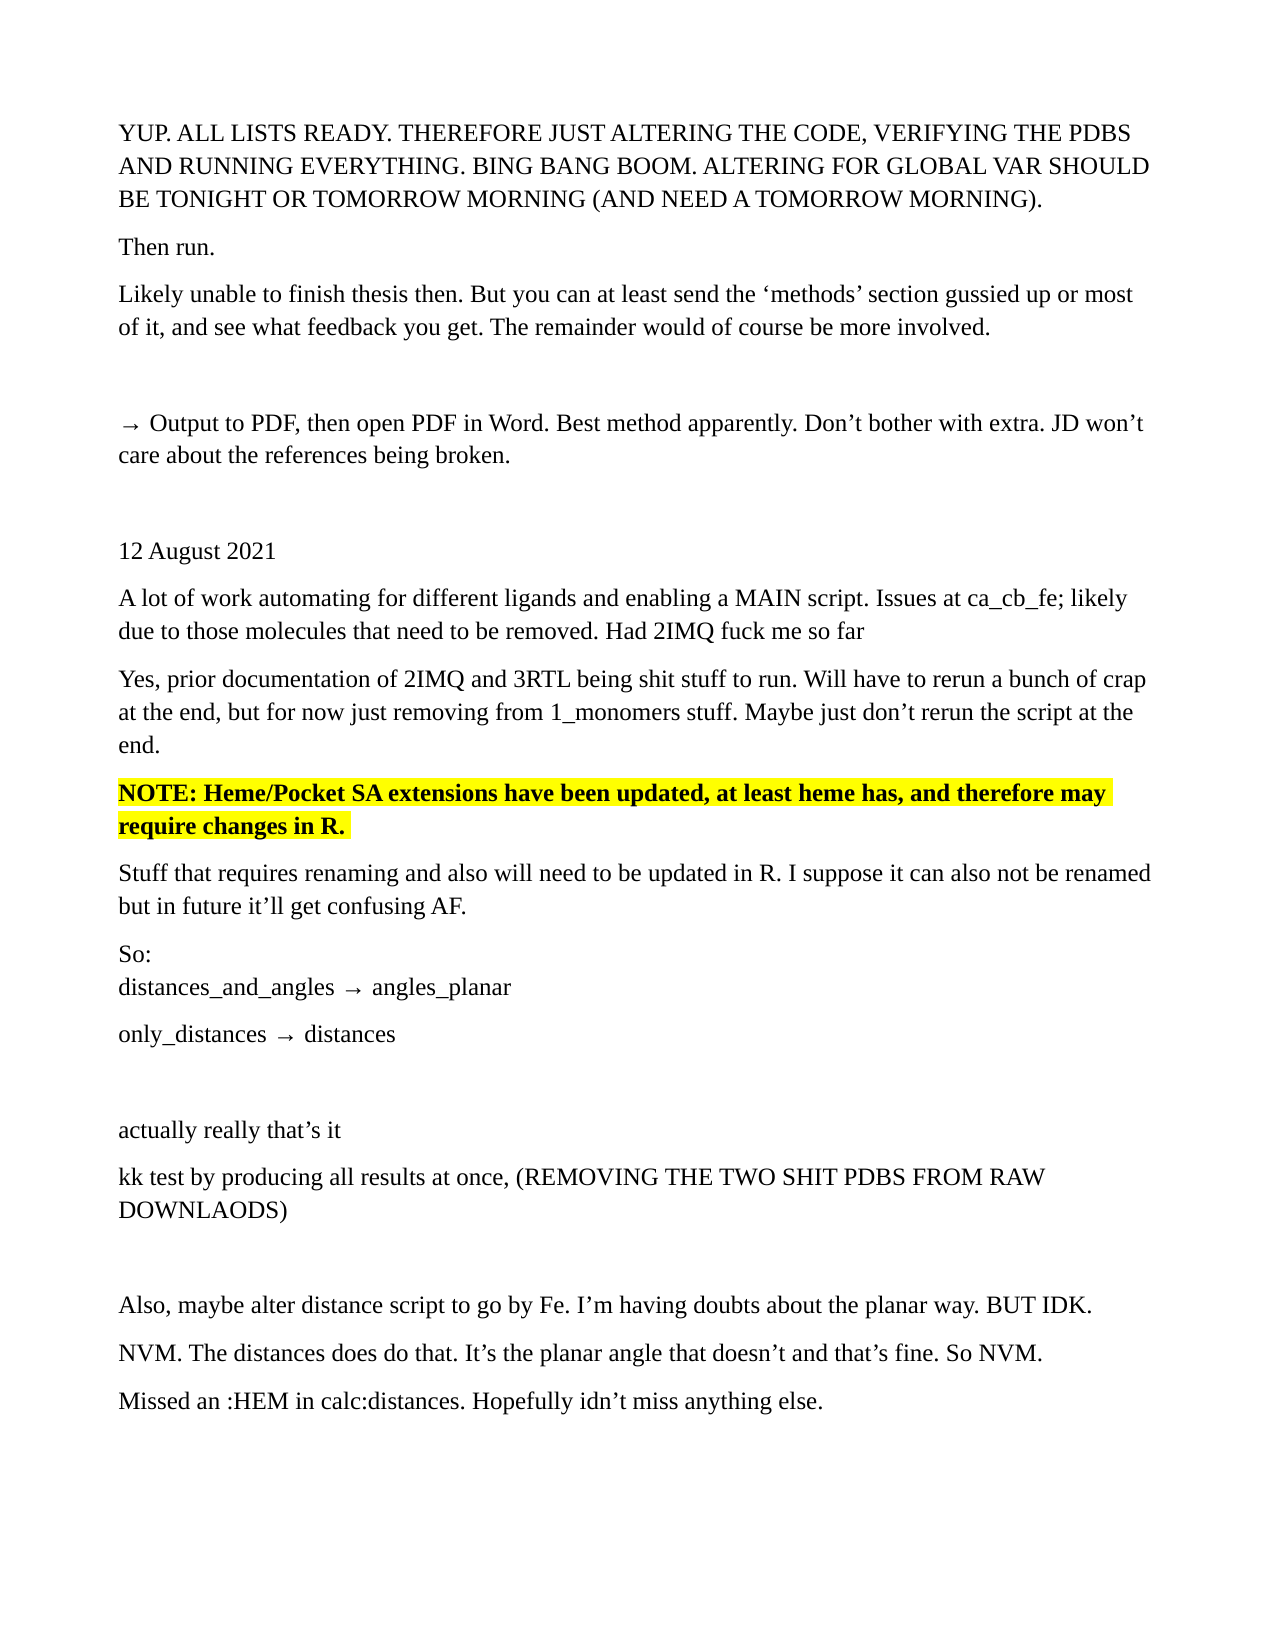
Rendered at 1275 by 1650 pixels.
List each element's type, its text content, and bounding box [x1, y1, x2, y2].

text Missed an :HEM in calc:distances. Hopefully idn’t miss anything else. [118, 1386, 1157, 1414]
text YUP. ALL LISTS READY. THEREFORE JUST ALTERING THE CODE, VERIFYING THE PDBS AND RUNNING EVERYTHING. BING BANG BOOM. ALTERING FOR GLOBAL VAR SHOULD BE TONIGHT OR TOMORROW MORNING (AND NEED A TOMORROW MORNING). [118, 118, 1157, 213]
text A lot of work automating for different ligands and enabling a MAIN script. Issues at ca_cb_fe; likely due to those molecules that need to be removed. Had 2IMQ fuck me so far [118, 583, 1157, 645]
text kk test by producing all results at once, (REMOVING THE TWO SHIT PDBS FROM RAW DOWNLAODS) [118, 1162, 1157, 1224]
text So: distances_and_angles → angles_planar [118, 939, 1157, 1001]
text only_distances → distances [118, 1019, 1157, 1048]
text actually really that’s it [118, 1115, 1157, 1143]
text Stuff that requires renaming and also will need to be updated in R. I suppose it can also not be renamed but in future it’ll get confusing AF. [118, 858, 1157, 920]
text Likely unable to finish thesis then. But you can at least send the ‘methods’ section gussied up or most of it, and see what feedback you get. The remainder would of course be more involved. [118, 279, 1157, 341]
text Yes, prior documentation of 2IMQ and 3RTL being shit stuff to run. Will have to rerun a bunch of crap at the end, but for now just removing from 1_monomers stuff. Maybe just don’t rerun the script at the end. [118, 664, 1157, 759]
text Then run. [118, 232, 1157, 261]
text NVM. The distances does do that. It’s the planar angle that doesn’t and that’s fine. So NVM. [118, 1338, 1157, 1367]
text Also, maybe alter distance script to go by Fe. I’m having doubts about the planar way. BUT IDK. [118, 1291, 1157, 1319]
text 12 August 2021 [118, 536, 1157, 564]
text NOTE: Heme/Pocket SA extensions have been updated, at least heme has, and therefore may require changes in R. [118, 778, 1157, 839]
text → Output to PDF, then open PDF in Word. Best method apparently. Don’t bother with extra. JD won’t care about the references being broken. [118, 408, 1157, 469]
